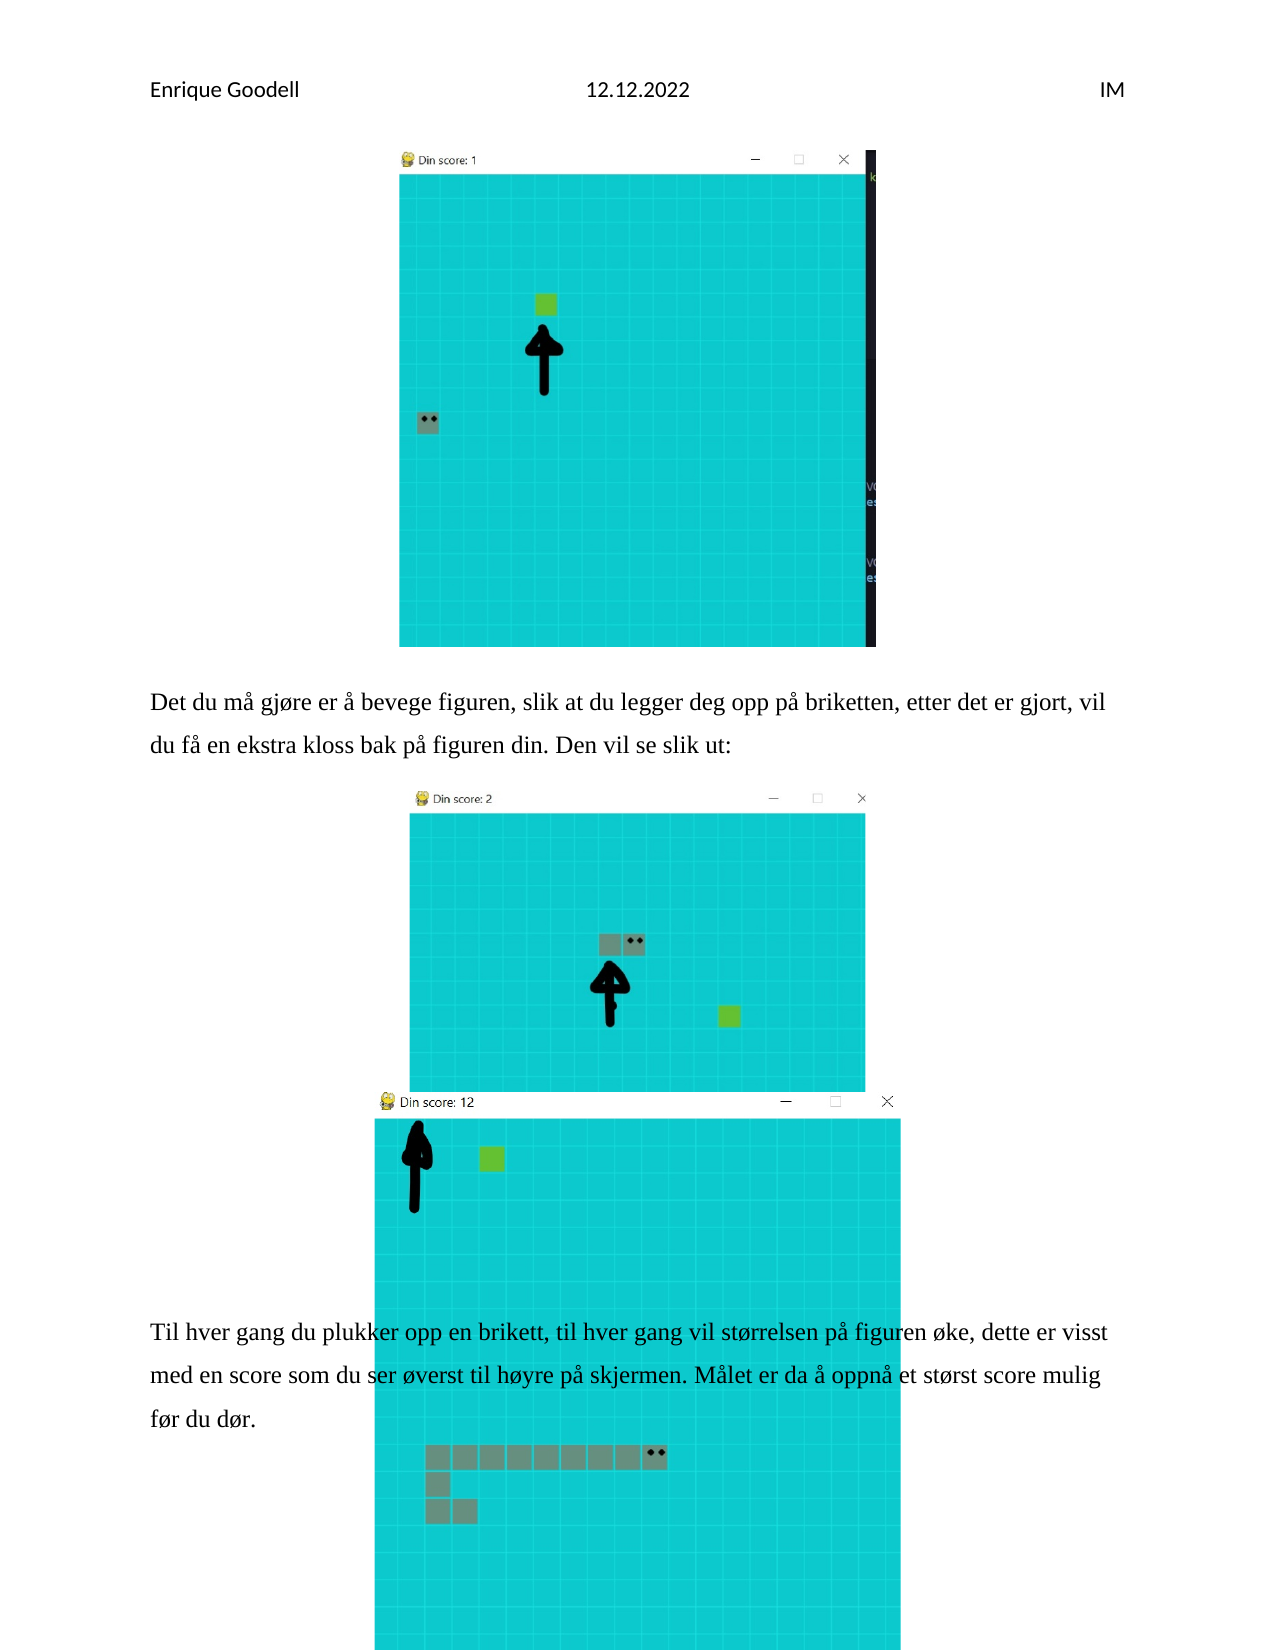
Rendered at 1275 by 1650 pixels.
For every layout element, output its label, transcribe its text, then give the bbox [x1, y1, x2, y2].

text Til hver gang du plukker opp en brikett, til hver gang vil størrelsen på figuren øke, dette er visst med en score som du ser øverst til høyre på skjermen. Målet er da å oppnå et størst score mulig før du dør. [150, 1317, 374, 1432]
text Til hver gang du plukker opp en brikett, til hver gang vil størrelsen på figuren øke, dette er visst med en score som du ser øverst til høyre på skjermen. Målet er da å oppnå et størst score mulig før du dør. [901, 1317, 1125, 1432]
text Det du må gjøre er å bevege figuren, slik at du legger deg opp på briketten, etter det er gjort, vil du få en ekstra kloss bak på figuren din. Den vil se slik ut: [150, 687, 1125, 759]
